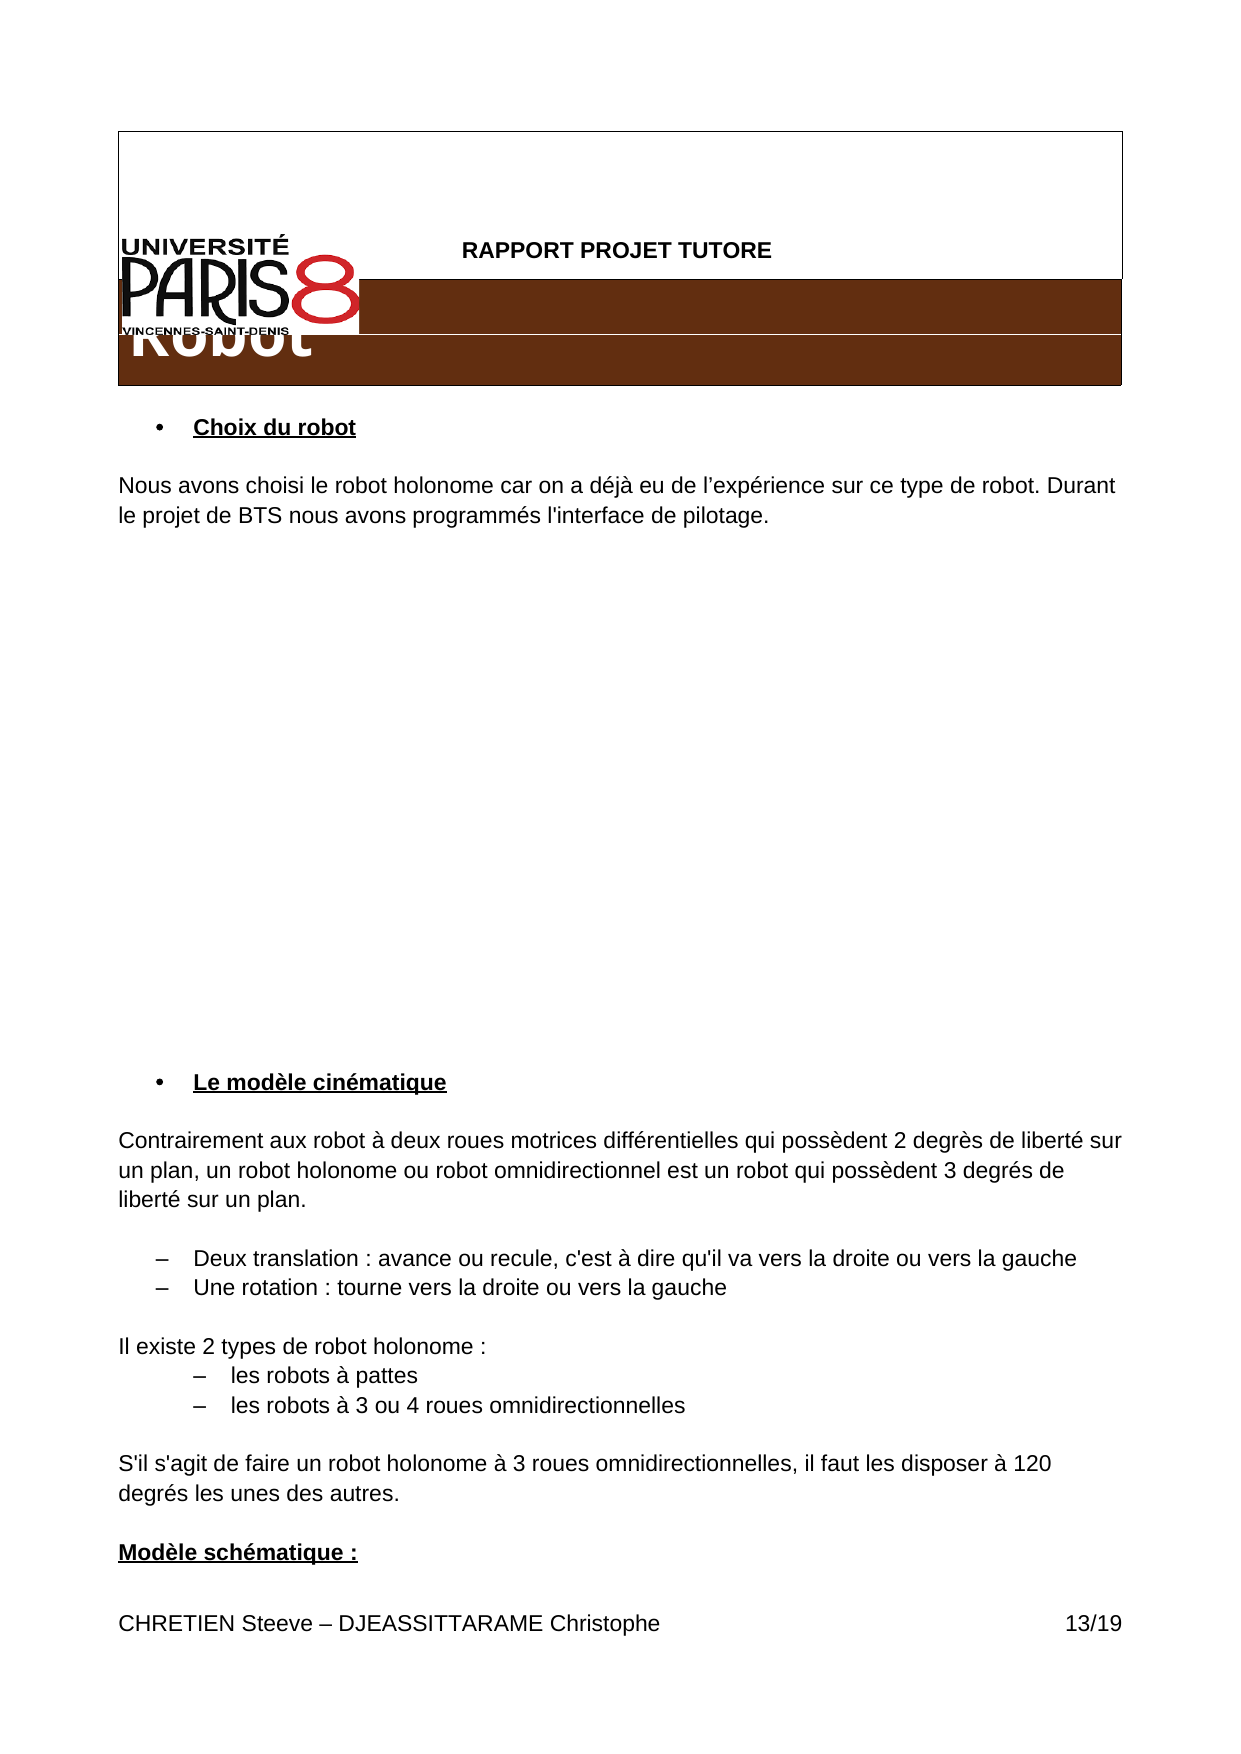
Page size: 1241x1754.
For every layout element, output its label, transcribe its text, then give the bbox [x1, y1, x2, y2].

list Choix du robot [156, 414, 1122, 440]
list Le modèle cinématique [156, 1069, 1122, 1095]
text Modèle schématique : [118, 1539, 1122, 1565]
list Deux translation : avance ou recule, c'est à dire qu'il va vers la droite ou vers la gauche [156, 1246, 1122, 1271]
text Contrairement aux robot à deux roues motrices différentielles qui possèdent 2 degrès de liberté sur un plan, un robot holonome ou robot omnidirectionnel est un robot qui possèdent 3 degrés de liberté sur un plan. [118, 1128, 1122, 1212]
list les robots à 3 ou 4 roues omnidirectionnelles [193, 1392, 1122, 1418]
text S'il s'agit de faire un robot holonome à 3 roues omnidirectionnelles, il faut les disposer à 120 degrés les unes des autres. [118, 1451, 1122, 1506]
list les robots à pattes [193, 1363, 1122, 1389]
picture [122, 234, 360, 335]
text Il existe 2 types de robot holonome : [118, 1334, 1122, 1359]
text Nous avons choisi le robot holonome car on a déjà eu de l’expérience sur ce type de robot. Durant le projet de BTS nous avons programmés l'interface de pilotage. [118, 473, 1122, 528]
table_header [360, 280, 1121, 334]
table_header Robot [119, 335, 1121, 385]
list Une rotation : tourne vers la droite ou vers la gauche [156, 1275, 1122, 1301]
